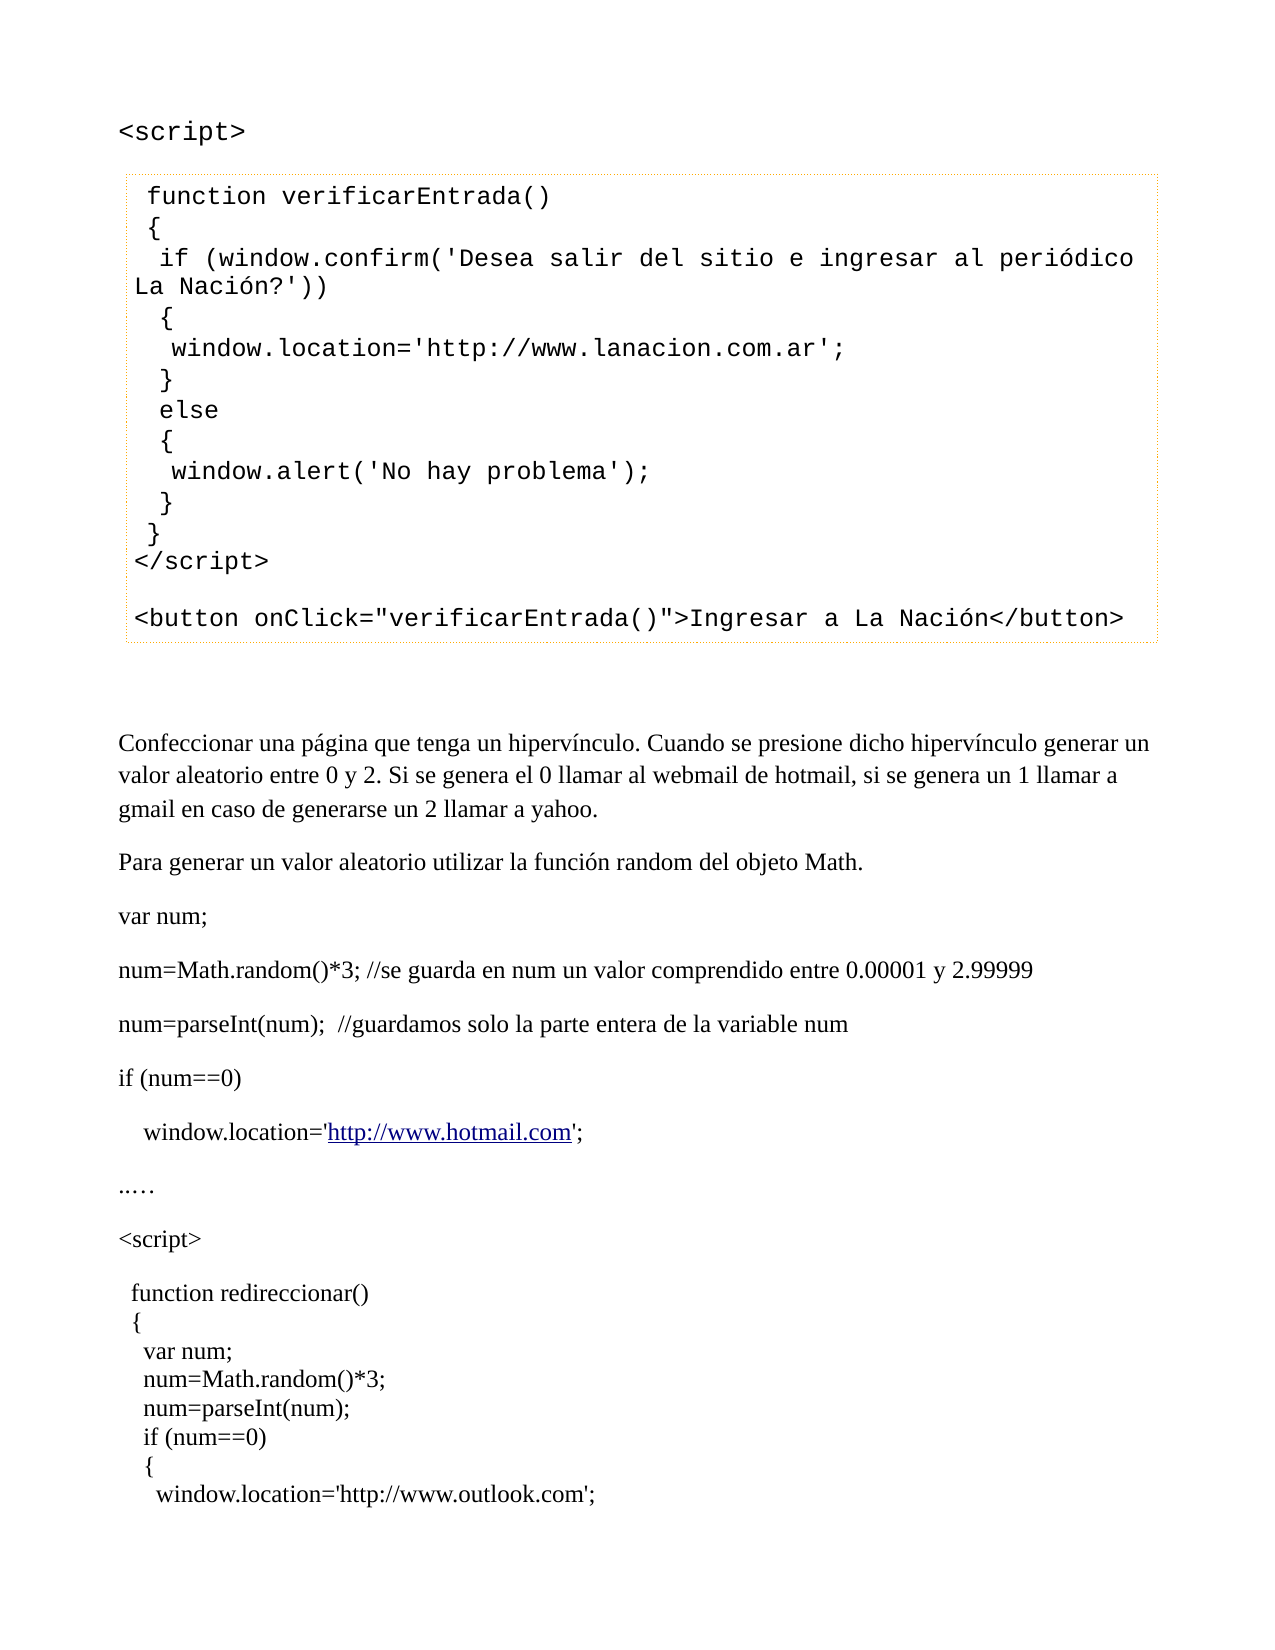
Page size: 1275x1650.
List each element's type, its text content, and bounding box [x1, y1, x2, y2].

text window.location='http://www.hotmail.com'; [118, 1117, 1157, 1146]
text } [126, 356, 1157, 387]
text function verificarEntrada() [126, 173, 1157, 204]
text window.location='http://www.outlook.com'; [118, 1479, 1157, 1508]
text Para generar un valor aleatorio utilizar la función random del objeto Math. [118, 847, 1157, 876]
text if (num==0) [118, 1063, 1157, 1092]
text var num; [118, 901, 1157, 930]
text { [118, 1307, 1157, 1336]
text Confeccionar una página que tenga un hipervínculo. Cuando se presione dicho hipervínculo generar un valor aleatorio entre 0 y 2. Si se genera el 0 llamar al webmail de hotmail, si se genera un 1 llamar a gmail en caso de generarse un 2 llamar a yahoo. [118, 728, 1157, 822]
text num=Math.random()*3; [118, 1364, 1157, 1393]
text { [126, 204, 1157, 235]
text } [126, 479, 1157, 510]
text </script> [126, 541, 1157, 577]
text <script> [118, 1224, 1157, 1253]
text window.alert('No hay problema'); [126, 448, 1157, 479]
text <button onClick="verificarEntrada()">Ingresar a La Nación</button> [126, 598, 1157, 642]
text ..… [118, 1171, 1157, 1199]
text <script> [118, 118, 1157, 148]
text { [126, 418, 1157, 448]
text else [126, 387, 1157, 418]
text num=parseInt(num); //guardamos solo la parte entera de la variable num [118, 1009, 1157, 1038]
text { [118, 1451, 1157, 1479]
text var num; [118, 1336, 1157, 1364]
text num=parseInt(num); [118, 1393, 1157, 1422]
text if (window.confirm('Desea salir del sitio e ingresar al periódico La Nación?')) [126, 235, 1157, 294]
text } [126, 510, 1157, 541]
text if (num==0) [118, 1422, 1157, 1451]
text num=Math.random()*3; //se guarda en num un valor comprendido entre 0.00001 y 2.99999 [118, 955, 1157, 984]
text window.location='http://www.lanacion.com.ar'; [126, 325, 1157, 356]
text function redireccionar() [118, 1278, 1157, 1307]
text { [126, 294, 1157, 325]
